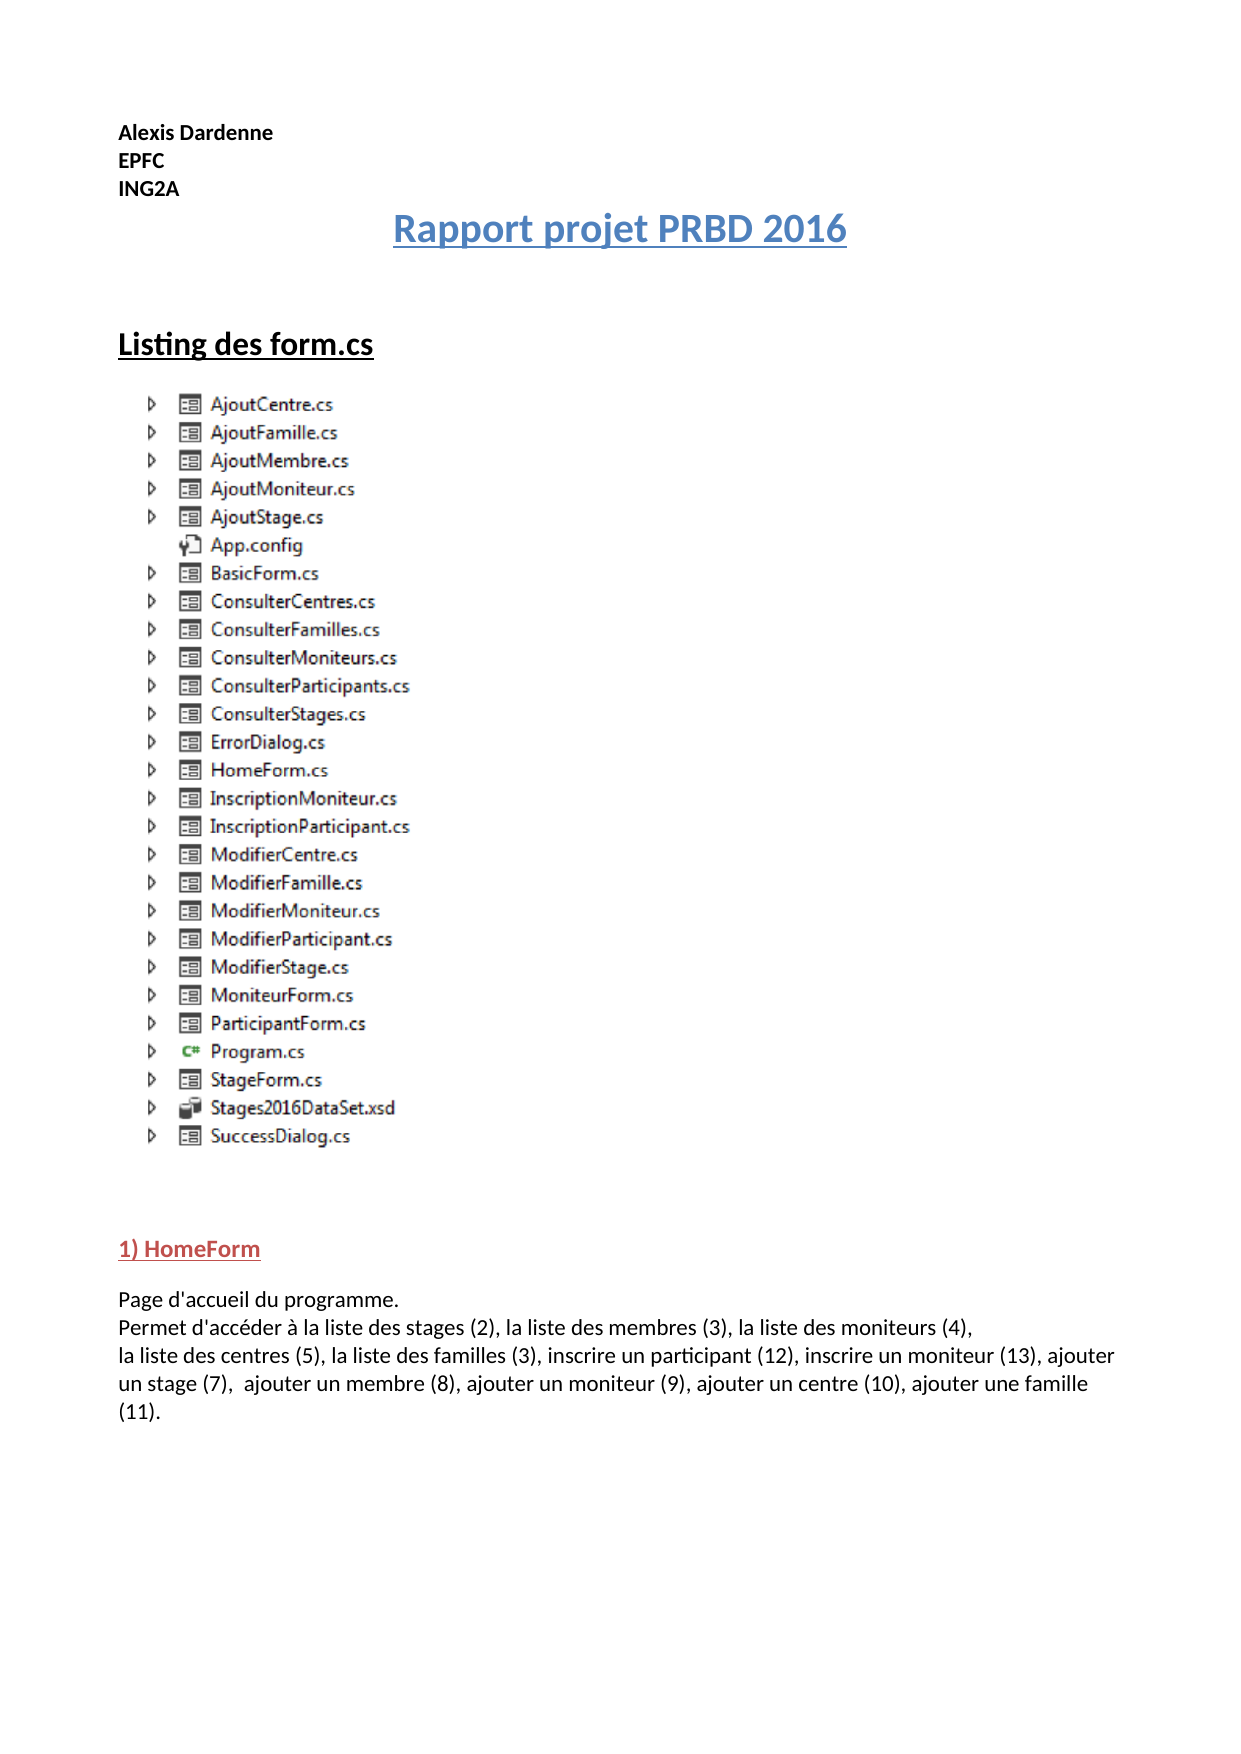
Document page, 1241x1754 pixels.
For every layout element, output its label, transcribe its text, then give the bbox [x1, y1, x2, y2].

text 1) HomeForm [118, 1234, 1122, 1264]
text Listing des form.cs [118, 323, 1122, 363]
text Permet d'accéder à la liste des stages (2), la liste des membres (3), la liste des moniteurs (4), [118, 1313, 1122, 1341]
text la liste des centres (5), la liste des familles (3), inscrire un participant (12), inscrire un moniteur (13), ajouter un stage (7), ajouter un membre (8), ajouter un moniteur (9), ajouter un centre (10), ajouter une famille (11). [118, 1341, 1122, 1425]
text EPFC [118, 146, 1122, 174]
text ING2A [118, 174, 1122, 202]
text Alexis Dardenne [118, 118, 1122, 146]
text Rapport projet PRBD 2016 [118, 202, 1122, 253]
text Page d'accueil du programme. [118, 1285, 1122, 1313]
